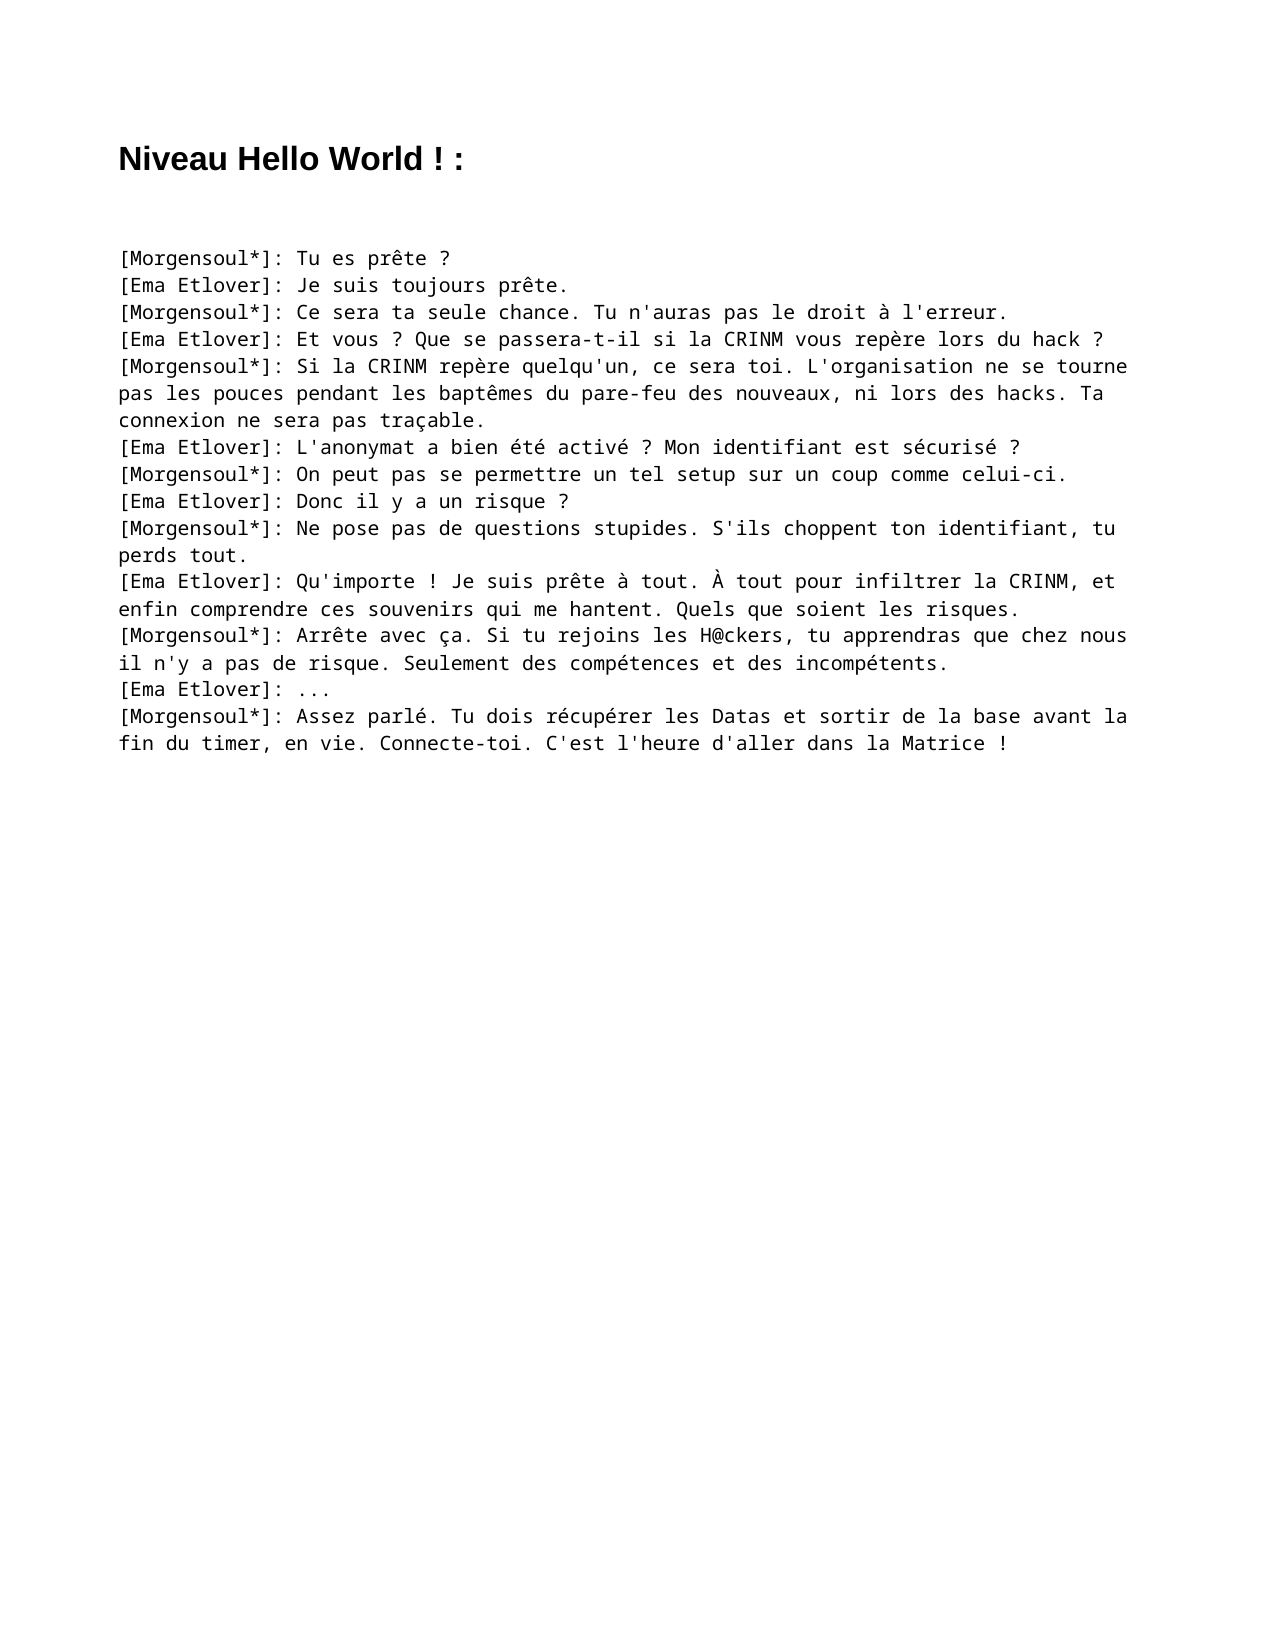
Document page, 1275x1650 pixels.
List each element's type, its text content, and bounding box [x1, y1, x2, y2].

text [Morgensoul*]: Assez parlé. Tu dois récupérer les Datas et sortir de la base avant la fin du timer, en vie. Connecte-toi. C'est l'heure d'aller dans la Matrice ! [118, 703, 1157, 757]
text [Morgensoul*]: On peut pas se permettre un tel setup sur un coup comme celui-ci. [118, 460, 1157, 487]
text [Morgensoul*]: Ce sera ta seule chance. Tu n'auras pas le droit à l'erreur. [118, 298, 1157, 325]
text [Morgensoul*]: Si la CRINM repère quelqu'un, ce sera toi. L'organisation ne se tourne pas les pouces pendant les baptêmes du pare-feu des nouveaux, ni lors des hacks. Ta connexion ne sera pas traçable. [118, 352, 1157, 433]
text [Morgensoul*]: Arrête avec ça. Si tu rejoins les H@ckers, tu apprendras que chez nous il n'y a pas de risque. Seulement des compétences et des incompétents. [118, 622, 1157, 676]
text [Ema Etlover]: Je suis toujours prête. [118, 271, 1157, 298]
text [Ema Etlover]: Qu'importe ! Je suis prête à tout. À tout pour infiltrer la CRINM, et enfin comprendre ces souvenirs qui me hantent. Quels que soient les risques. [118, 568, 1157, 622]
subtitle Niveau Hello World ! : [118, 139, 1157, 178]
text [Morgensoul*]: Ne pose pas de questions stupides. S'ils choppent ton identifiant, tu perds tout. [118, 514, 1157, 568]
text [Ema Etlover]: Et vous ? Que se passera-t-il si la CRINM vous repère lors du hack ? [118, 325, 1157, 352]
text [Ema Etlover]: Donc il y a un risque ? [118, 487, 1157, 514]
text [Morgensoul*]: Tu es prête ? [118, 244, 1157, 271]
text [Ema Etlover]: L'anonymat a bien été activé ? Mon identifiant est sécurisé ? [118, 433, 1157, 460]
text [Ema Etlover]: ... [118, 676, 1157, 703]
